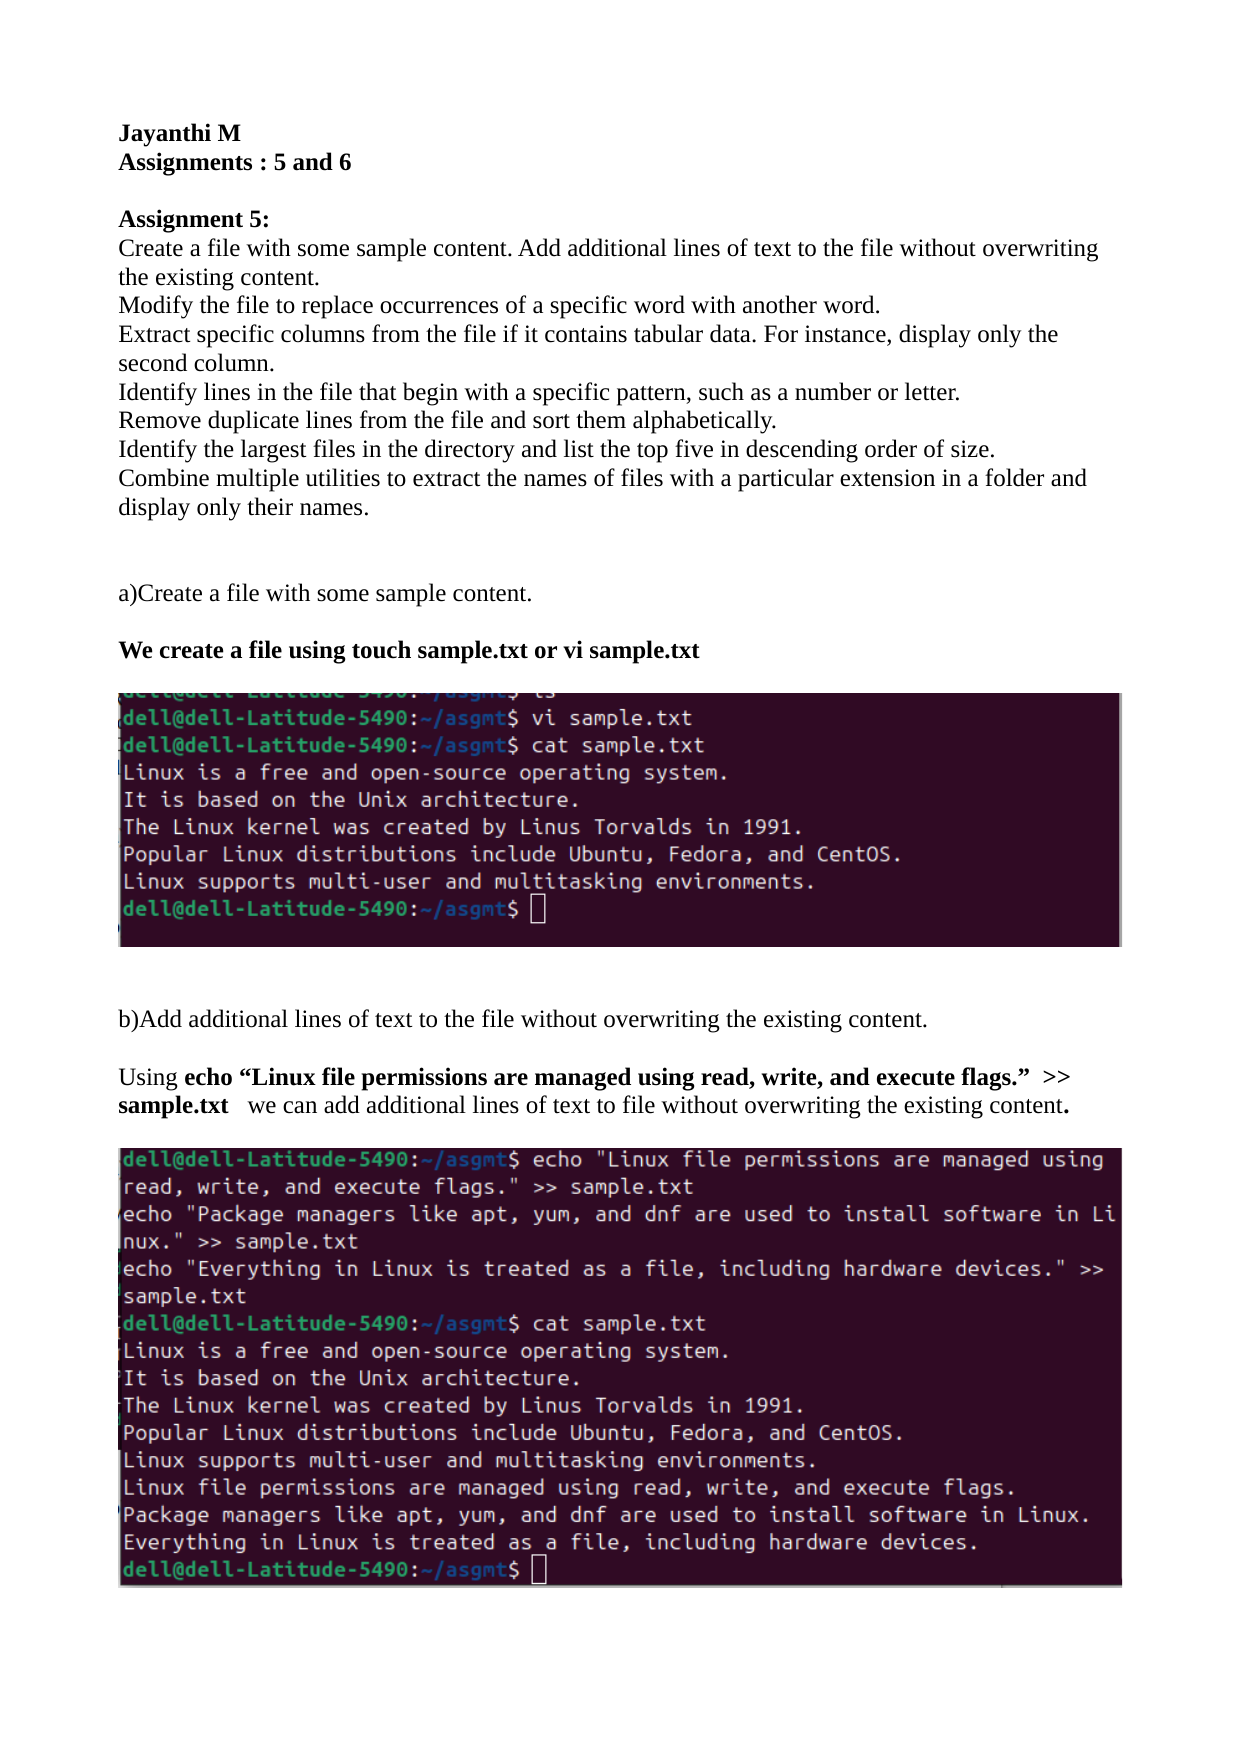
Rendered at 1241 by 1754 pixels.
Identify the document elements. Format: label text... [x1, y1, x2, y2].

text Identify the largest files in the directory and list the top five in descending order of size. [118, 434, 1122, 463]
text Remove duplicate lines from the file and sort them alphabetically. [118, 406, 1122, 434]
text Create a file with some sample content. Add additional lines of text to the file without overwriting the existing content. [118, 233, 1122, 291]
text Identify lines in the file that begin with a specific pattern, such as a number or letter. [118, 377, 1122, 406]
text Combine multiple utilities to extract the names of files with a particular extension in a folder and display only their names. [118, 463, 1122, 521]
text b)Add additional lines of text to the file without overwriting the existing content. [118, 1004, 1122, 1033]
text Assignment 5: [118, 204, 1122, 233]
text Jayanthi M [118, 118, 1122, 147]
text Assignments : 5 and 6 [118, 147, 1122, 176]
picture [118, 693, 1123, 947]
text Extract specific columns from the file if it contains tabular data. For instance, display only the second column. [118, 319, 1122, 377]
text Modify the file to replace occurrences of a specific word with another word. [118, 291, 1122, 319]
text Using echo “Linux file permissions are managed using read, write, and execute flags.” >> sample.txt we can add additional lines of text to file without overwriting the existing content. [118, 1062, 1122, 1119]
text We create a file using touch sample.txt or vi sample.txt [118, 636, 1122, 664]
text a)Create a file with some sample content. [118, 578, 1122, 607]
picture [118, 1148, 1123, 1588]
